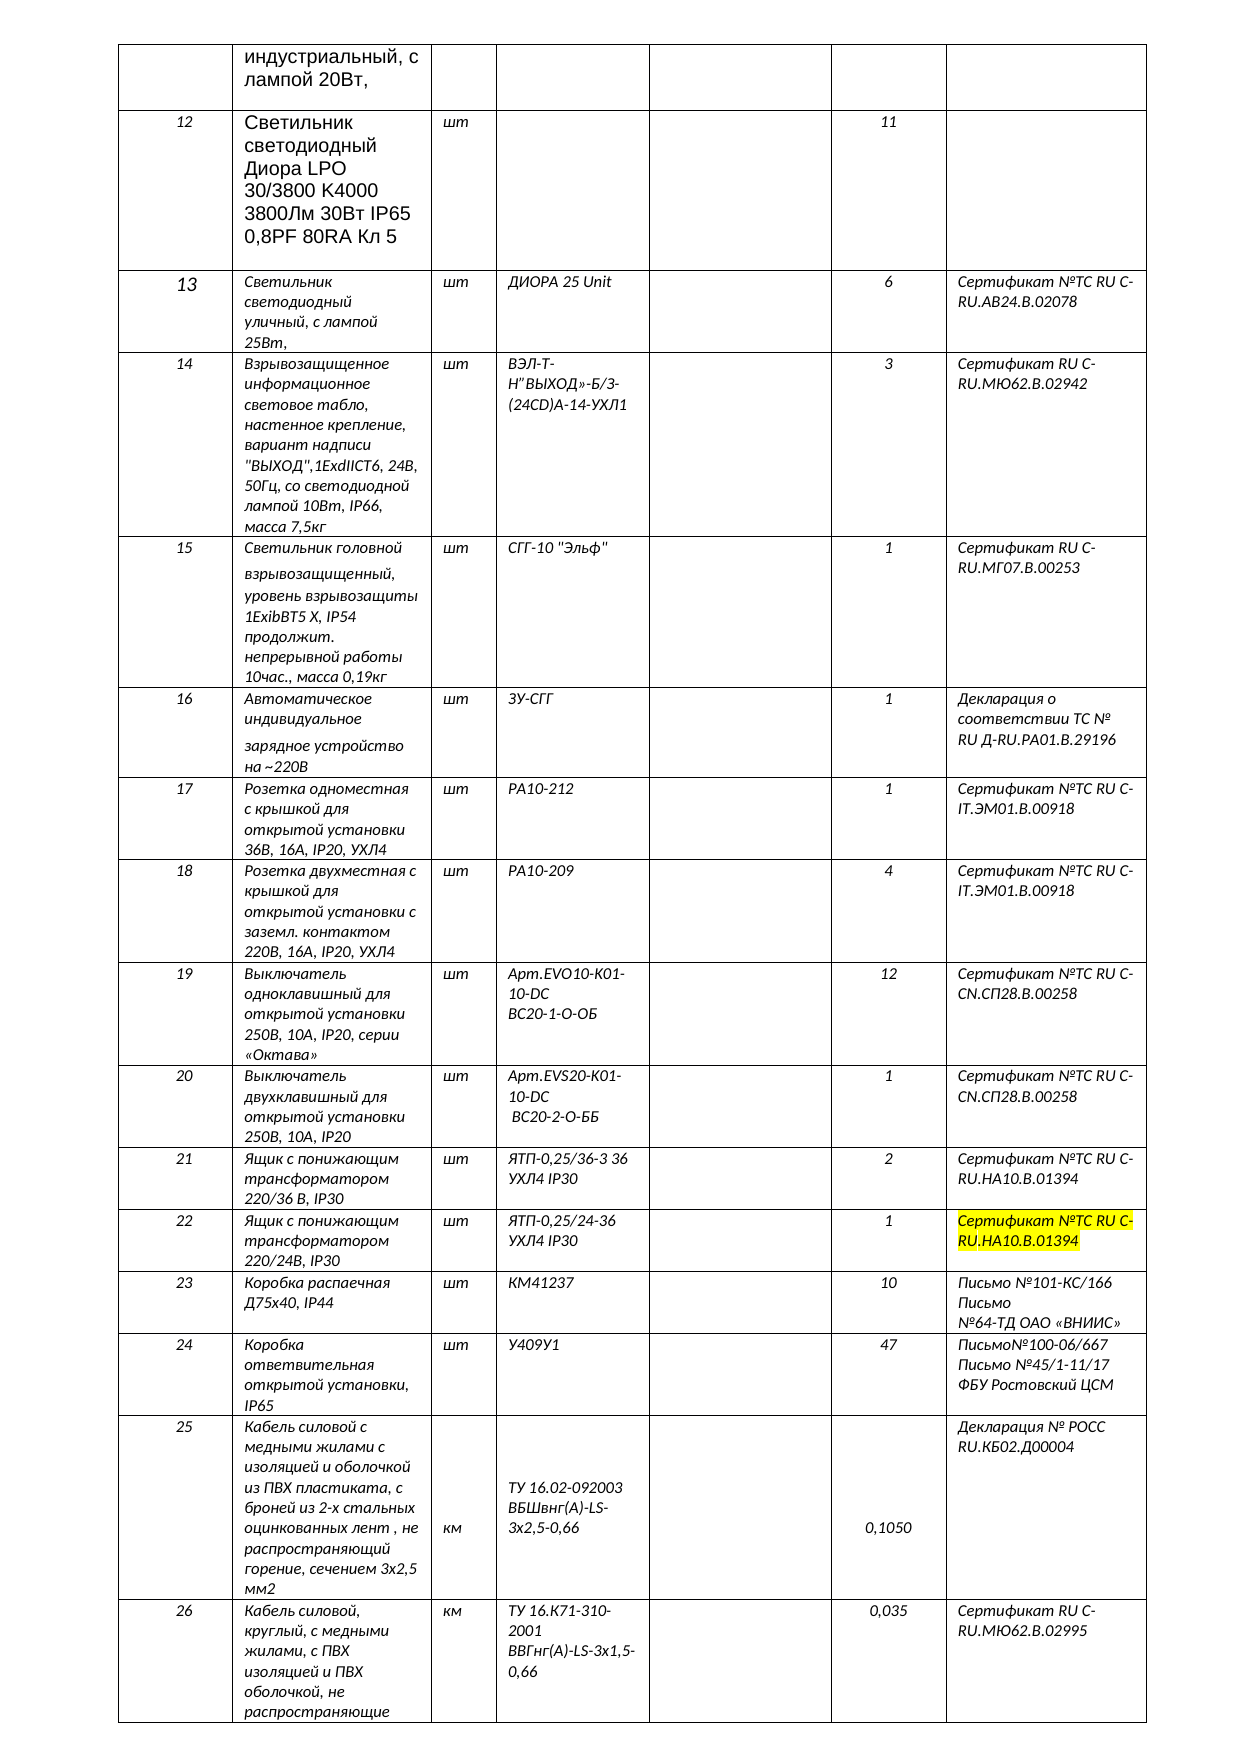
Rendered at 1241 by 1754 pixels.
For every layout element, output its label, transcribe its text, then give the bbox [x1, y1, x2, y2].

table_cell СГГ-10 "Эльф" [497, 537, 649, 687]
table_cell [497, 111, 649, 270]
table_cell [650, 1334, 831, 1415]
table_cell шт [432, 963, 496, 1064]
table_cell Сертификат №ТС RU C-RU.НА10.В.01394 [947, 1210, 1146, 1271]
table_cell шт [432, 1210, 496, 1271]
table_cell Розетка одноместная с крышкой для открытой установки 36В, 16А, IP20, УХЛ4 [233, 778, 431, 859]
table_cell 10 [832, 1272, 946, 1333]
table_cell шт [432, 1334, 496, 1415]
table_cell шт [432, 1272, 496, 1333]
table_cell Письмо№100-06/667 Письмо №45/1-11/17 ФБУ Ростовский ЦСМ [947, 1334, 1146, 1415]
table_cell шт [432, 537, 496, 687]
table_cell РА10-209 [497, 860, 649, 962]
table_cell [947, 45, 1146, 110]
table_cell [432, 45, 496, 110]
table_cell [119, 1066, 232, 1147]
table_cell [119, 963, 232, 1064]
table_cell У409У1 [497, 1334, 649, 1415]
table_cell [119, 353, 232, 536]
table_cell Светильник светодиодный Диора LPO 30/3800 K4000 3800Лм 30Вт IP65 0,8PF 80RA Кл 5 [233, 111, 431, 270]
table_cell Сертификат №ТС RU C-IT.ЭМ01.В.00918 [947, 778, 1146, 859]
table_cell [650, 860, 831, 962]
table_cell [119, 537, 232, 687]
table_cell [119, 1600, 232, 1722]
table_cell [650, 1272, 831, 1333]
table_cell Коробка ответвительная открытой установки, IP65 [233, 1334, 431, 1415]
table_cell Розетка двухместная с крышкой для открытой установки с заземл. контактом 220В, 16А, IP20, УХЛ4 [233, 860, 431, 962]
table_cell [497, 45, 649, 110]
table_cell Сертификат №ТС RU C-CN.СП28.В.00258 [947, 1066, 1146, 1147]
table_cell 12 [832, 963, 946, 1064]
table_cell 1 [832, 537, 946, 687]
table_cell шт [432, 1066, 496, 1147]
table_cell Сертификат №ТС RU C-RU.НА10.В.01394 [947, 1148, 1146, 1209]
table_cell 4 [832, 860, 946, 962]
table_cell км [432, 1416, 496, 1599]
table_cell Сертификат №ТС RU C-CN.СП28.В.00258 [947, 963, 1146, 1064]
table_cell [832, 45, 946, 110]
table_cell [119, 1416, 232, 1599]
table_cell ЗУ-СГГ [497, 688, 649, 777]
table_cell Автоматическое индивидуальное зарядное устройство на ~220В [233, 688, 431, 777]
table_cell 47 [832, 1334, 946, 1415]
table_cell [119, 271, 232, 352]
table_cell [119, 1210, 232, 1271]
table_cell [650, 1210, 831, 1271]
table_cell Коробка распаечная Д75х40, IP44 [233, 1272, 431, 1333]
table_cell 1 [832, 1210, 946, 1271]
table_cell км [432, 1600, 496, 1722]
table_cell ВЭЛ-Т-Н”ВЫХОД»-Б/З-(24CD)А-14-УХЛ1 [497, 353, 649, 536]
table_cell шт [432, 1148, 496, 1209]
table_cell РА10-212 [497, 778, 649, 859]
table_cell [650, 537, 831, 687]
table_cell [119, 688, 232, 777]
table_cell [650, 45, 831, 110]
table_cell 0,035 [832, 1600, 946, 1722]
table_cell Сертификат №ТС RU C-RU.АВ24.В.02078 [947, 271, 1146, 352]
table_cell 0,1050 [832, 1416, 946, 1599]
table_cell шт [432, 271, 496, 352]
table_cell 1 [832, 1066, 946, 1147]
table_cell шт [432, 860, 496, 962]
table_cell 1 [832, 688, 946, 777]
table_cell [650, 688, 831, 777]
table_cell [650, 1066, 831, 1147]
table_cell [119, 778, 232, 859]
table_cell Арт.EVS20-K01-10-DC ВС20-2-О-ББ [497, 1066, 649, 1147]
table_cell Светильник головной взрывозащищенный, уровень взрывозащиты 1ExibBT5 X, IP54 продолжит. непрерывной работы 10час., масса 0,19кг [233, 537, 431, 687]
table_cell Ящик с понижающим трансформатором 220/36 В, IP30 [233, 1148, 431, 1209]
table_cell Сертификат RU C-RU.МЮ62.В.02942 [947, 353, 1146, 536]
table_cell Сертификат №ТС RU C-IT.ЭМ01.В.00918 [947, 860, 1146, 962]
table_cell [947, 111, 1146, 270]
table_cell Взрывозащищенное информационное световое табло, настенное крепление, вариант надписи "ВЫХОД",1ЕхdIIСТ6, 24В, 50Гц, со светодиодной лампой 10Вт, IP66, масса 7,5кг [233, 353, 431, 536]
table_cell индустриальный, с лампой 20Вт, [233, 45, 431, 110]
table_cell [650, 778, 831, 859]
table_cell [650, 111, 831, 270]
table_cell Сертификат RU C-RU.МЮ62.В.02995 [947, 1600, 1146, 1722]
table_cell [650, 1416, 831, 1599]
table_cell Декларация № РОСС RU.КБ02.Д00004 [947, 1416, 1146, 1599]
table_cell [119, 1148, 232, 1209]
table_cell [650, 1600, 831, 1722]
table_cell ДИОРА 25 Unit [497, 271, 649, 352]
table_cell [119, 1334, 232, 1415]
table_cell ТУ 16.К71-310-2001 ВВГнг(А)-LS-3х1,5-0,66 [497, 1600, 649, 1722]
table_cell [650, 271, 831, 352]
table_cell шт [432, 688, 496, 777]
table_cell 3 [832, 353, 946, 536]
table_cell [650, 353, 831, 536]
table_cell 6 [832, 271, 946, 352]
table_cell Сертификат RU C-RU.МГ07.В.00253 [947, 537, 1146, 687]
table_cell Выключатель двухклавишный для открытой установки 250В, 10А, IP20 [233, 1066, 431, 1147]
table_cell шт [432, 778, 496, 859]
table_cell ТУ 16.02-092003 ВБШвнг(А)-LS-3х2,5-0,66 [497, 1416, 649, 1599]
table_cell 1 [832, 778, 946, 859]
table_cell Кабель силовой с медными жилами с изоляцией и оболочкой из ПВХ пластиката, с броней из 2-х стальных оцинкованных лент , не распространяющий горение, сечением 3х2,5 мм2 [233, 1416, 431, 1599]
table_cell ЯТП-0,25/24-36 УХЛ4 IP30 [497, 1210, 649, 1271]
table_cell [119, 1272, 232, 1333]
table_cell [650, 1148, 831, 1209]
table_cell 2 [832, 1148, 946, 1209]
table_cell КМ41237 [497, 1272, 649, 1333]
table_cell [119, 111, 232, 270]
table_cell ЯТП-0,25/36-3 36 УХЛ4 IP30 [497, 1148, 649, 1209]
table_cell шт [432, 353, 496, 536]
table_cell Светильник светодиодный уличный, с лампой 25Вт, [233, 271, 431, 352]
table_cell [119, 45, 232, 110]
table_cell Декларация о соответствии ТС № RU Д-RU.РА01.В.29196 [947, 688, 1146, 777]
table_cell Ящик с понижающим трансформатором 220/24В, IP30 [233, 1210, 431, 1271]
table_cell [650, 963, 831, 1064]
table_cell Выключатель одноклавишный для открытой установки 250В, 10А, IP20, серии «Октава» [233, 963, 431, 1064]
table_cell Письмо №101-КС/166 Письмо №64-ТД ОАО «ВНИИС» [947, 1272, 1146, 1333]
table_cell шт [432, 111, 496, 270]
table_cell Арт.EVO10-K01-10-DC ВС20-1-О-ОБ [497, 963, 649, 1064]
table_cell 11 [832, 111, 946, 270]
table_cell [119, 860, 232, 962]
table_cell Кабель силовой, круглый, с медными жилами, с ПВХ изоляцией и ПВХ оболочкой, не распространяющие [233, 1600, 431, 1722]
